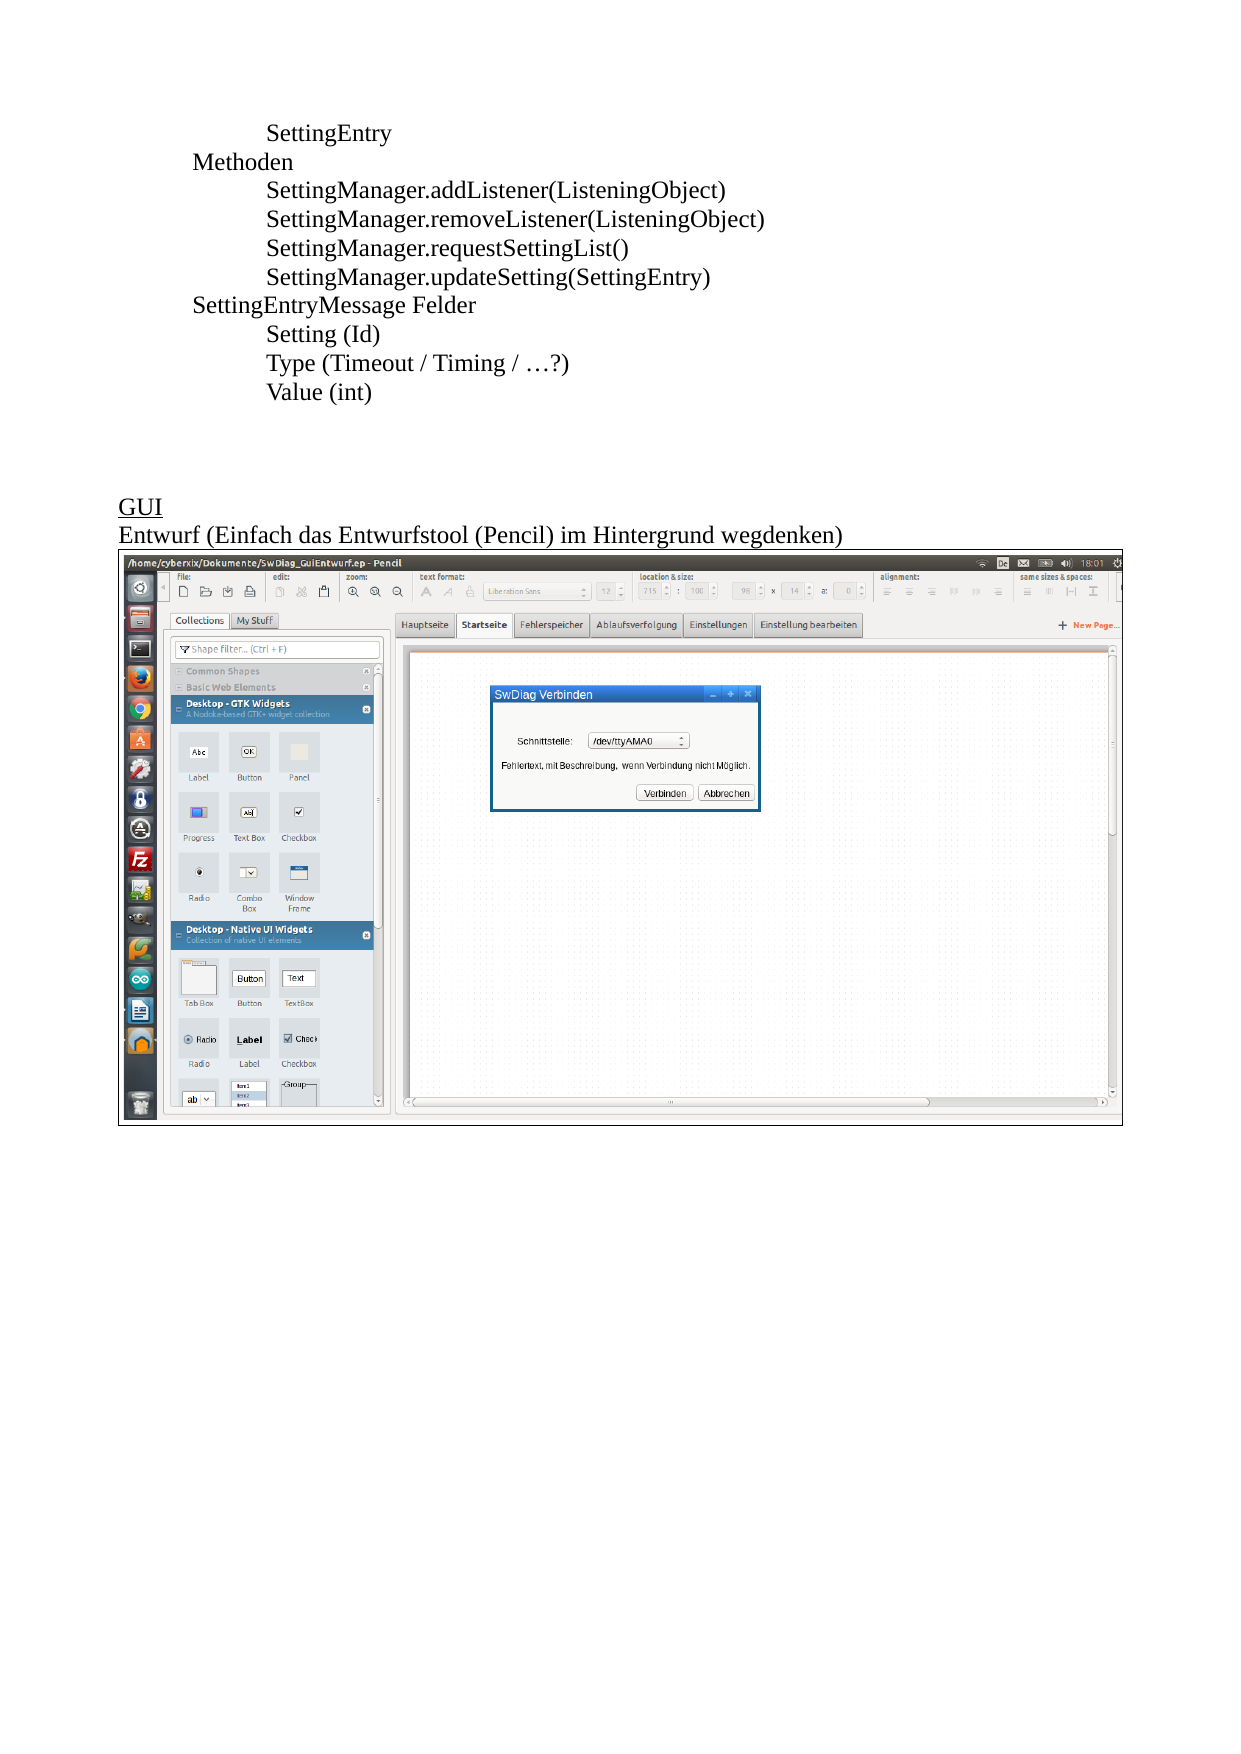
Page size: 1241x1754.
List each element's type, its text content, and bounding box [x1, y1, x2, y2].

text SettingManager.requestSettingList() [118, 233, 1122, 262]
table_header [119, 550, 1122, 1125]
text Setting (Id) [118, 319, 1122, 348]
text Entwurf (Einfach das Entwurfstool (Pencil) im Hintergrund wegdenken) [118, 521, 1122, 549]
text Methoden [118, 147, 1122, 176]
picture [123, 555, 1123, 1120]
text SettingManager.updateSetting(SettingEntry) [118, 262, 1122, 291]
text SettingManager.addListener(ListeningObject) [118, 176, 1122, 204]
text GUI [118, 492, 1122, 521]
text Type (Timeout / Timing / …?) [118, 348, 1122, 377]
text SettingEntryMessage Felder [118, 291, 1122, 319]
text Value (int) [118, 377, 1122, 406]
text SettingEntry [118, 118, 1122, 147]
text SettingManager.removeListener(ListeningObject) [118, 204, 1122, 233]
